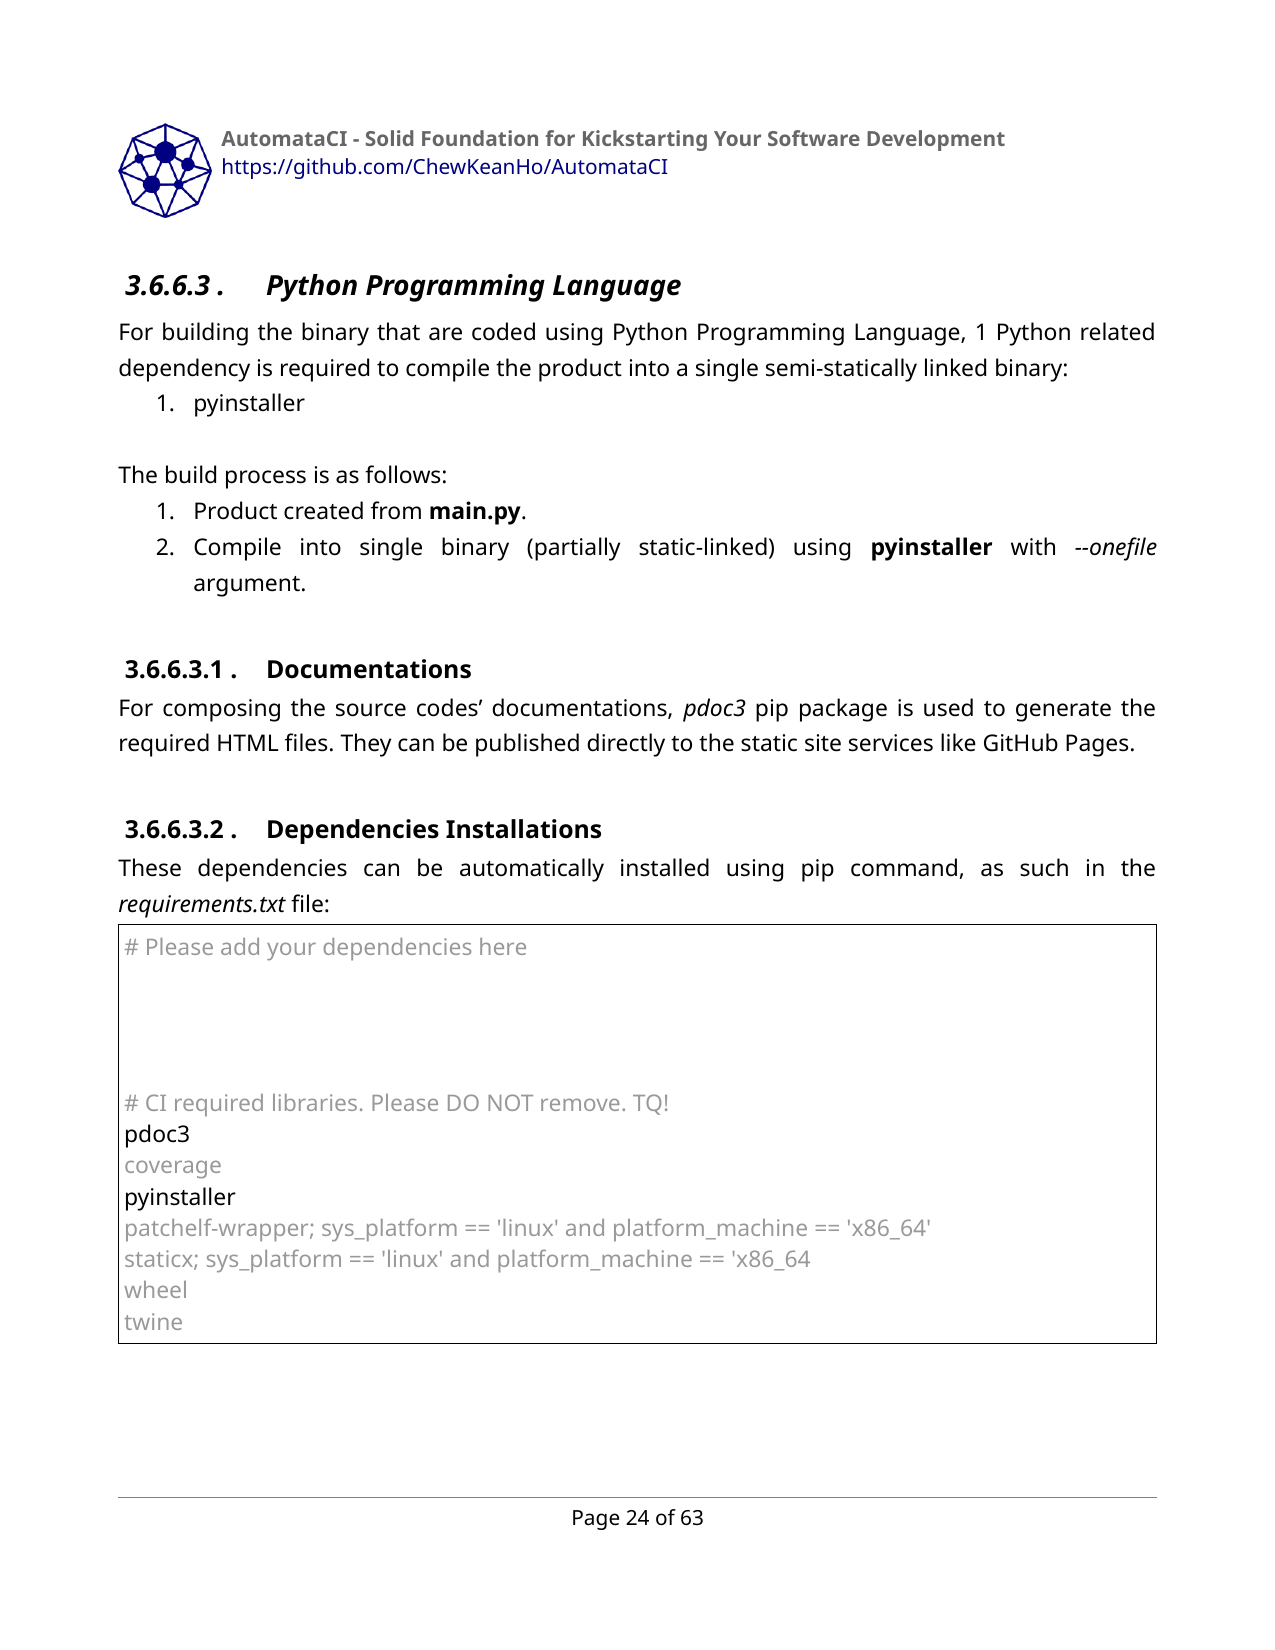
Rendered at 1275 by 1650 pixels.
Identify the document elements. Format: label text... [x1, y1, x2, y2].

table_header # Please add your dependencies here # CI required libraries. Please DO NOT remove. TQ! pdoc3 coverage pyinstaller patchelf-wrapper; sys_platform == 'linux' and platform_machine == 'x86_64' staticx; sys_platform == 'linux' and platform_machine == 'x86_64 wheel twine [119, 925, 1156, 1342]
picture [118, 123, 212, 218]
subtitle Documentations [118, 651, 1157, 685]
text For building the binary that are coded using Python Programming Language, 1 Python related dependency is required to compile the product into a single semi-statically linked binary: [118, 316, 1157, 383]
list pyinstaller [156, 387, 1157, 419]
list Compile into single binary (partially static-linked) using pyinstaller with --onefile argument. [156, 531, 1157, 598]
text These dependencies can be automatically installed using pip command, as such in the requirements.txt file: [118, 852, 1157, 919]
subtitle Dependencies Installations [118, 812, 1157, 846]
subtitle Python Programming Language [118, 265, 1157, 303]
list Product created from main.py. [156, 495, 1157, 526]
text For composing the source codes’ documentations, pdoc3 pip package is used to generate the required HTML files. They can be published directly to the static site services like GitHub Pages. [118, 691, 1157, 759]
text The build process is as follows: [118, 459, 1157, 491]
